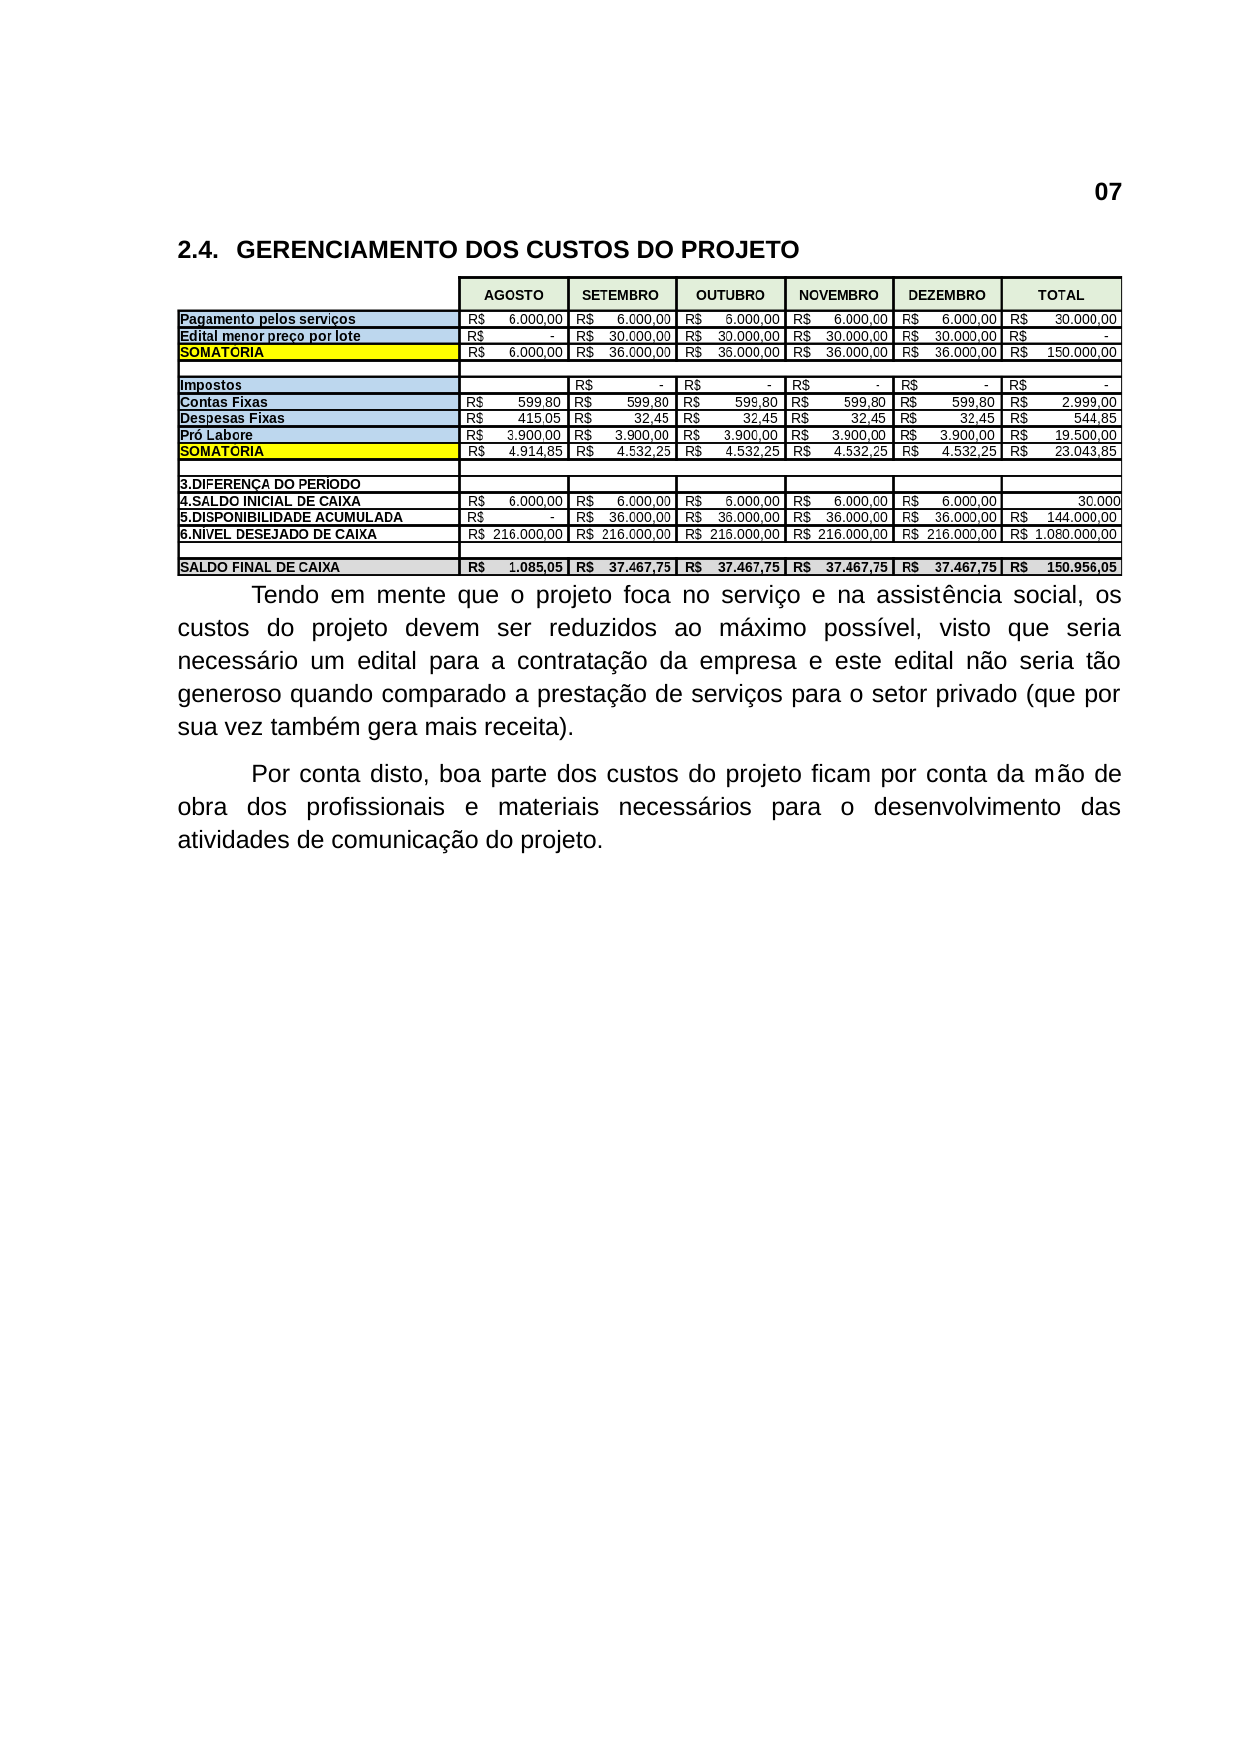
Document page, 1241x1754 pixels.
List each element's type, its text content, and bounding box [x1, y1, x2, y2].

picture [177, 276, 1123, 576]
subtitle Gerenciamento dos custos do projeto [177, 235, 1122, 264]
text Por conta disto, boa parte dos custos do projeto ficam por conta da mão de obra dos profissionais e materiais necessários para o desenvolvimento das atividades de comunicação do projeto. [177, 759, 1122, 854]
text Tendo em mente que o projeto foca no serviço e na assistência social, os custos do projeto devem ser reduzidos ao máximo possível, visto que seria necessário um edital para a contratação da empresa e este edital não seria tão generoso quando comparado a prestação de serviços para o setor privado (que por sua vez também gera mais receita). [177, 576, 1122, 740]
